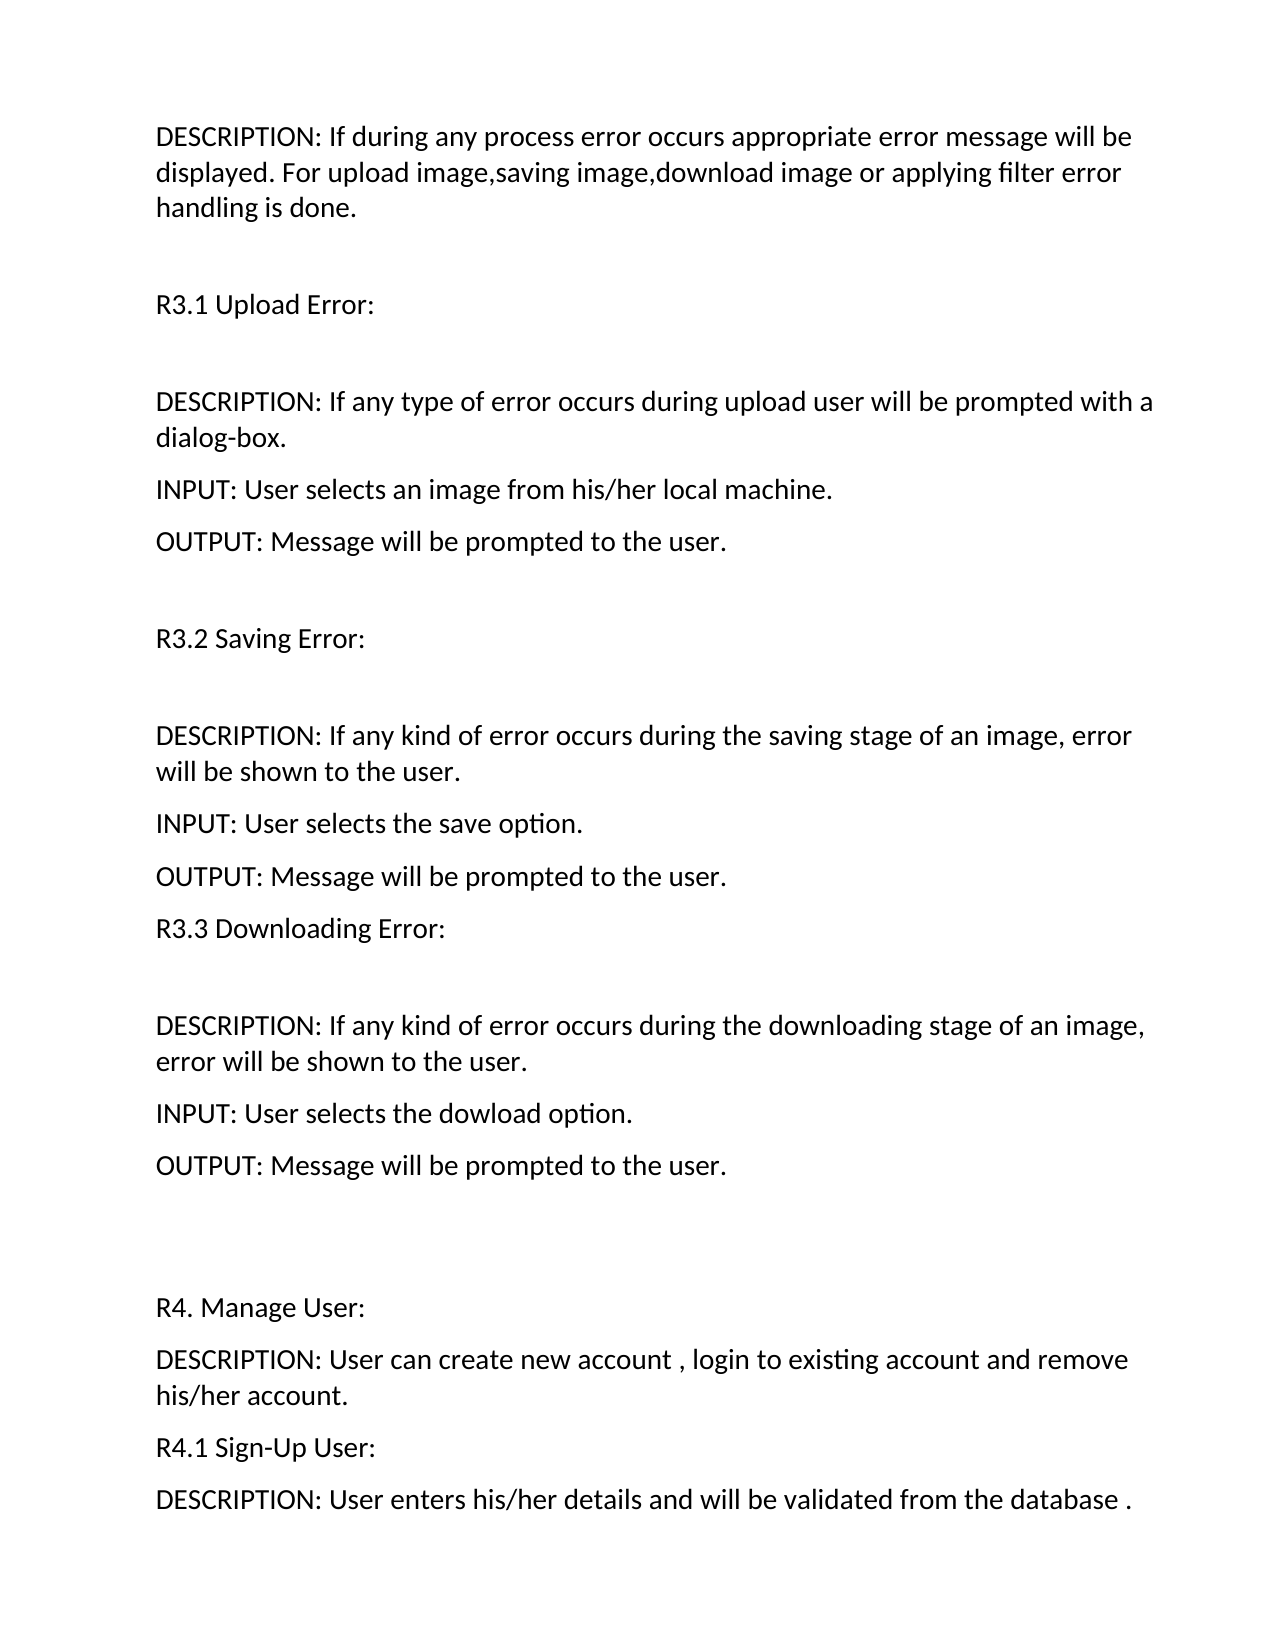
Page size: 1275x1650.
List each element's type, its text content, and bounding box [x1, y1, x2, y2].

text OUTPUT: Message will be prompted to the user. [156, 1147, 1157, 1183]
text R4. Manage User: [156, 1289, 1157, 1324]
text DESCRIPTION: User can create new account , login to existing account and remove his/her account. [156, 1341, 1157, 1412]
text R3.1 Upload Error: [156, 286, 1157, 322]
text INPUT: User selects the save option. [156, 805, 1157, 841]
text DESCRIPTION: If during any process error occurs appropriate error message will be displayed. For upload image,saving image,download image or applying filter error handling is done. [156, 118, 1157, 225]
text OUTPUT: Message will be prompted to the user. [156, 858, 1157, 893]
text INPUT: User selects the dowload option. [156, 1095, 1157, 1131]
text DESCRIPTION: User enters his/her details and will be validated from the database . [156, 1481, 1157, 1517]
text R3.3 Downloading Error: [156, 910, 1157, 946]
text INPUT: User selects an image from his/her local machine. [156, 471, 1157, 507]
text DESCRIPTION: If any kind of error occurs during the downloading stage of an image, error will be shown to the user. [156, 1007, 1157, 1078]
text DESCRIPTION: If any kind of error occurs during the saving stage of an image, error will be shown to the user. [156, 717, 1157, 789]
text DESCRIPTION: If any type of error occurs during upload user will be prompted with a dialog-box. [156, 383, 1157, 454]
text R3.2 Saving Error: [156, 621, 1157, 656]
text OUTPUT: Message will be prompted to the user. [156, 523, 1157, 559]
text R4.1 Sign-Up User: [156, 1429, 1157, 1465]
